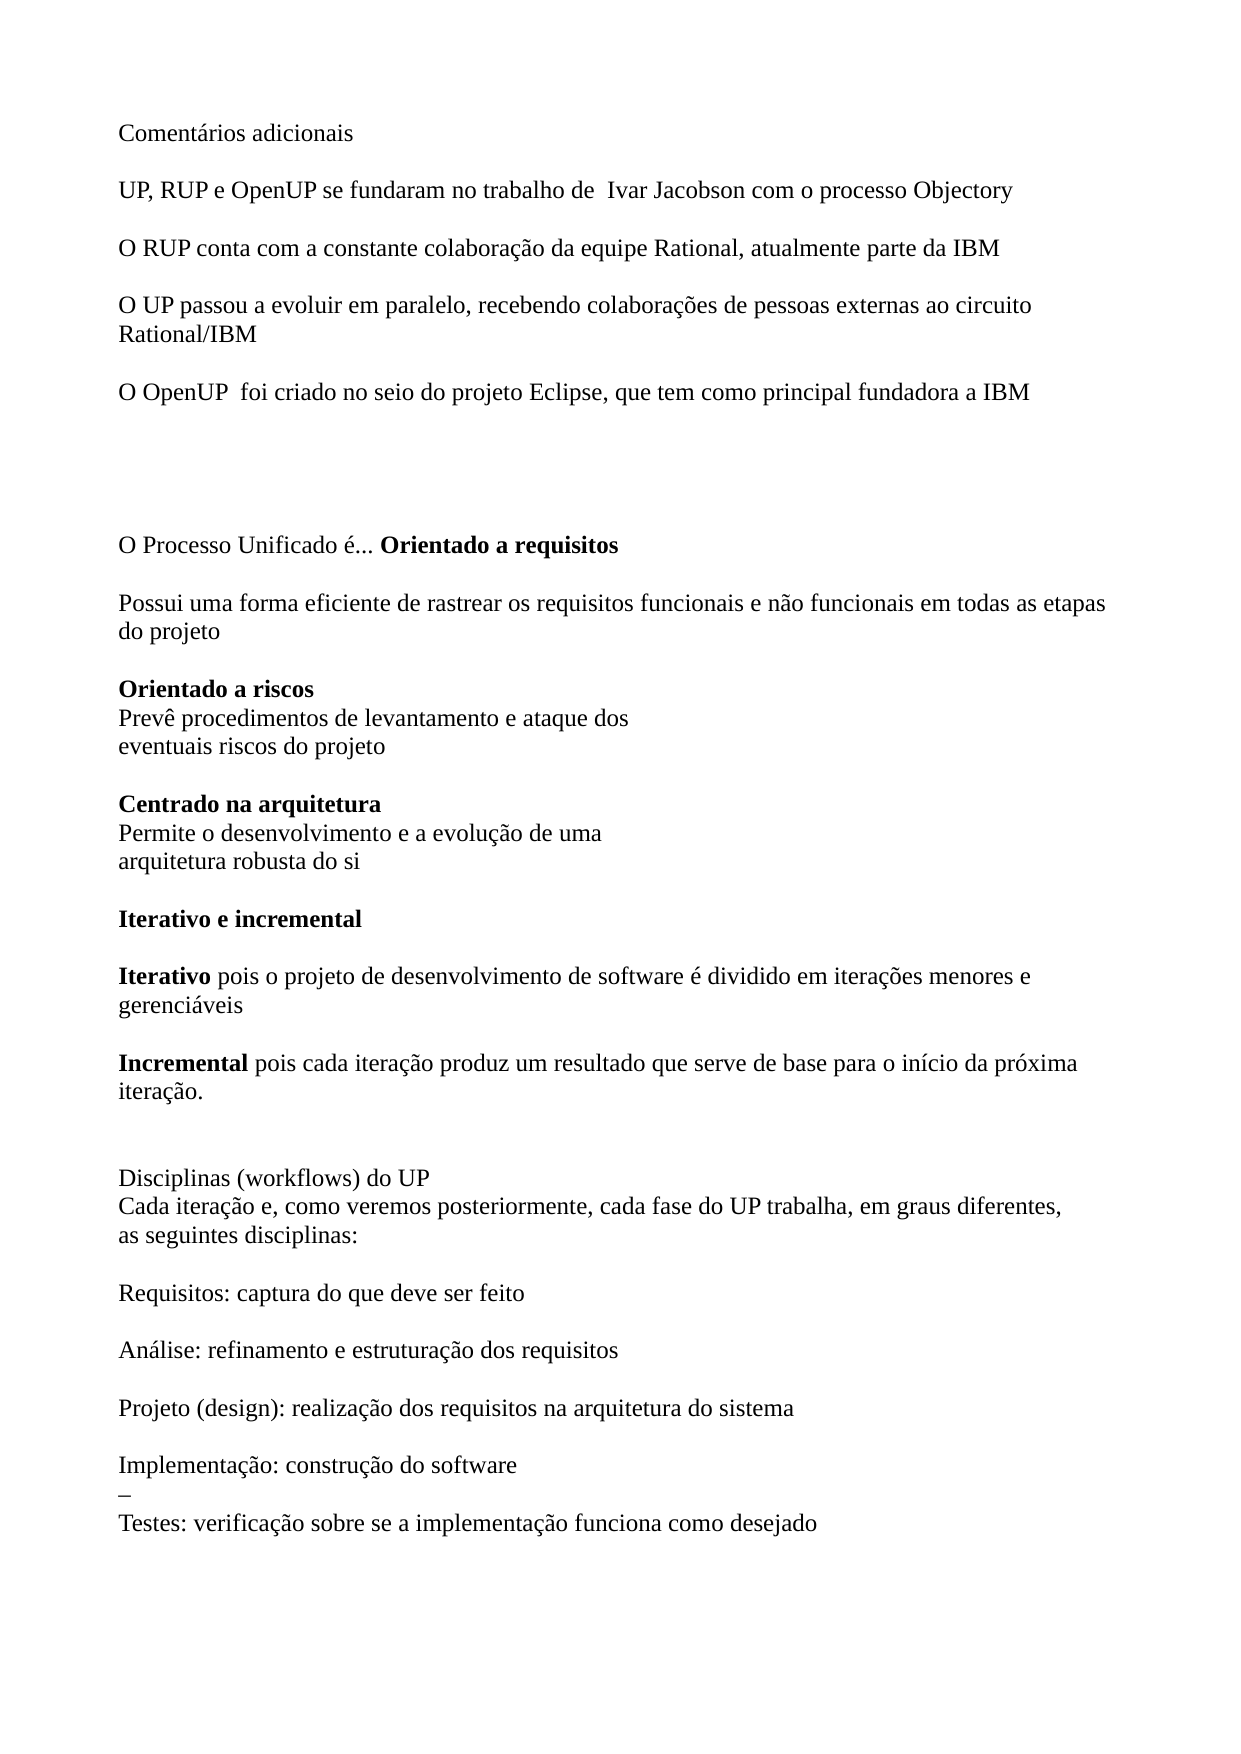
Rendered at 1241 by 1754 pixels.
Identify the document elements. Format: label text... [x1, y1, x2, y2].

text UP, RUP e OpenUP se fundaram no trabalho de Ivar Jacobson com o processo Objectory [118, 176, 1122, 204]
text Iterativo e incremental [118, 904, 1122, 933]
text arquitetura robusta do si [118, 846, 1122, 875]
text Rational/IBM [118, 319, 1122, 348]
text gerenciáveis [118, 990, 1122, 1019]
text Requisitos: captura do que deve ser feito [118, 1278, 1122, 1306]
text Centrado na arquitetura [118, 789, 1122, 818]
text Orientado a riscos [118, 674, 1122, 703]
text Análise: refinamento e estruturação dos requisitos [118, 1335, 1122, 1364]
text as seguintes disciplinas: [118, 1220, 1122, 1249]
text Projeto (design): realização dos requisitos na arquitetura do sistema [118, 1393, 1122, 1421]
text Testes: verificação sobre se a implementação funciona como desejado [118, 1508, 1122, 1536]
text Iterativo pois o projeto de desenvolvimento de software é dividido em iterações menores e [118, 961, 1122, 990]
text Comentários adicionais [118, 118, 1122, 147]
text Cada iteração e, como veremos posteriormente, cada fase do UP trabalha, em graus diferentes, [118, 1191, 1122, 1220]
text Permite o desenvolvimento e a evolução de uma [118, 818, 1122, 846]
text Incremental pois cada iteração produz um resultado que serve de base para o início da próxima iteração. [118, 1048, 1122, 1105]
text O UP passou a evoluir em paralelo, recebendo colaborações de pessoas externas ao circuito [118, 291, 1122, 319]
text Possui uma forma eficiente de rastrear os requisitos funcionais e não funcionais em todas as etapas do projeto [118, 588, 1122, 645]
text Disciplinas (workflows) do UP [118, 1163, 1122, 1191]
text O RUP conta com a constante colaboração da equipe Rational, atualmente parte da IBM [118, 233, 1122, 262]
text eventuais riscos do projeto [118, 731, 1122, 760]
text Prevê procedimentos de levantamento e ataque dos [118, 703, 1122, 731]
text Implementação: construção do software [118, 1450, 1122, 1479]
text O OpenUP foi criado no seio do projeto Eclipse, que tem como principal fundadora a IBM [118, 377, 1122, 406]
text – [118, 1479, 1122, 1508]
text O Processo Unificado é... Orientado a requisitos [118, 530, 1122, 559]
